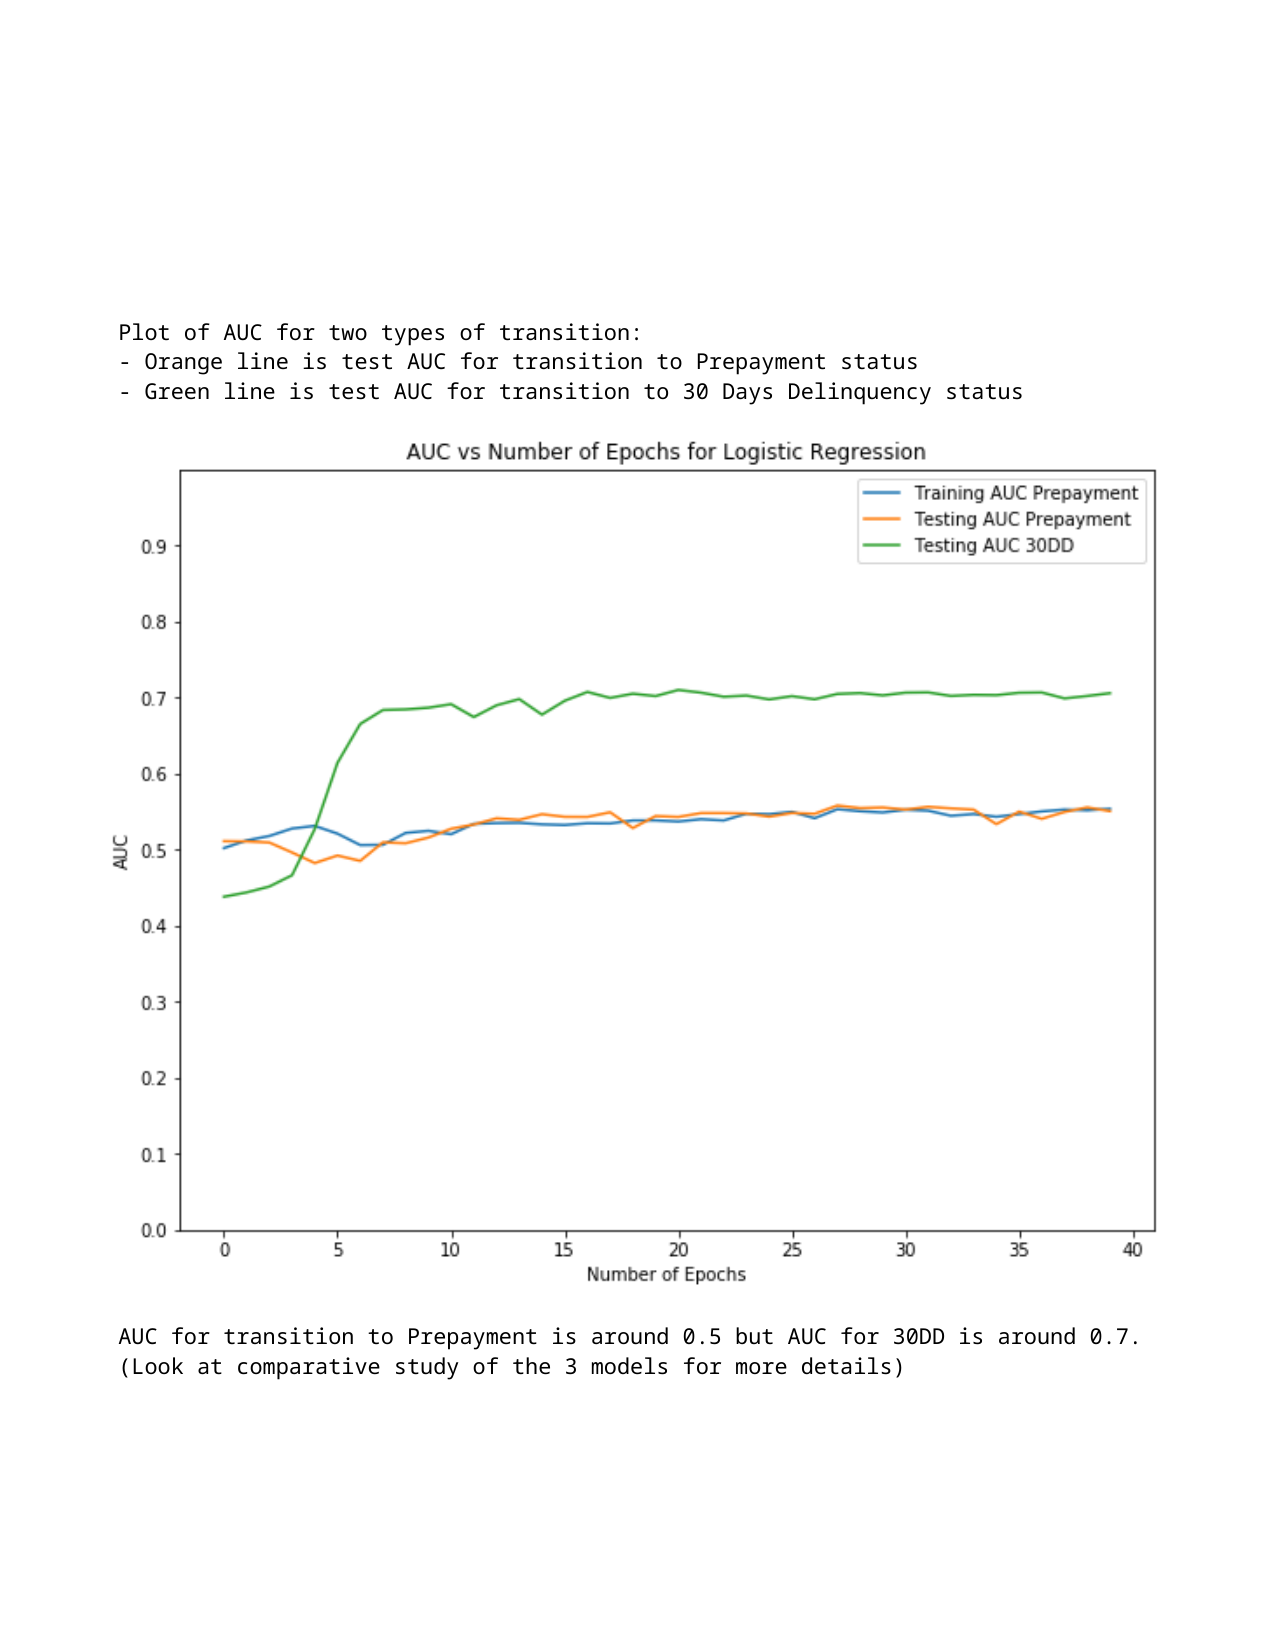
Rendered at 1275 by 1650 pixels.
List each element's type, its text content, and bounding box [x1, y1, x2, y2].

text - Orange line is test AUC for transition to Prepayment status [118, 346, 1157, 376]
text - Green line is test AUC for transition to 30 Days Delinquency status [118, 376, 1157, 406]
picture [103, 430, 1172, 1297]
text Plot of AUC for two types of transition: [118, 316, 1157, 346]
text AUC for transition to Prepayment is around 0.5 but AUC for 30DD is around 0.7. [118, 1321, 1157, 1351]
text (Look at comparative study of the 3 models for more details) [118, 1351, 1157, 1381]
